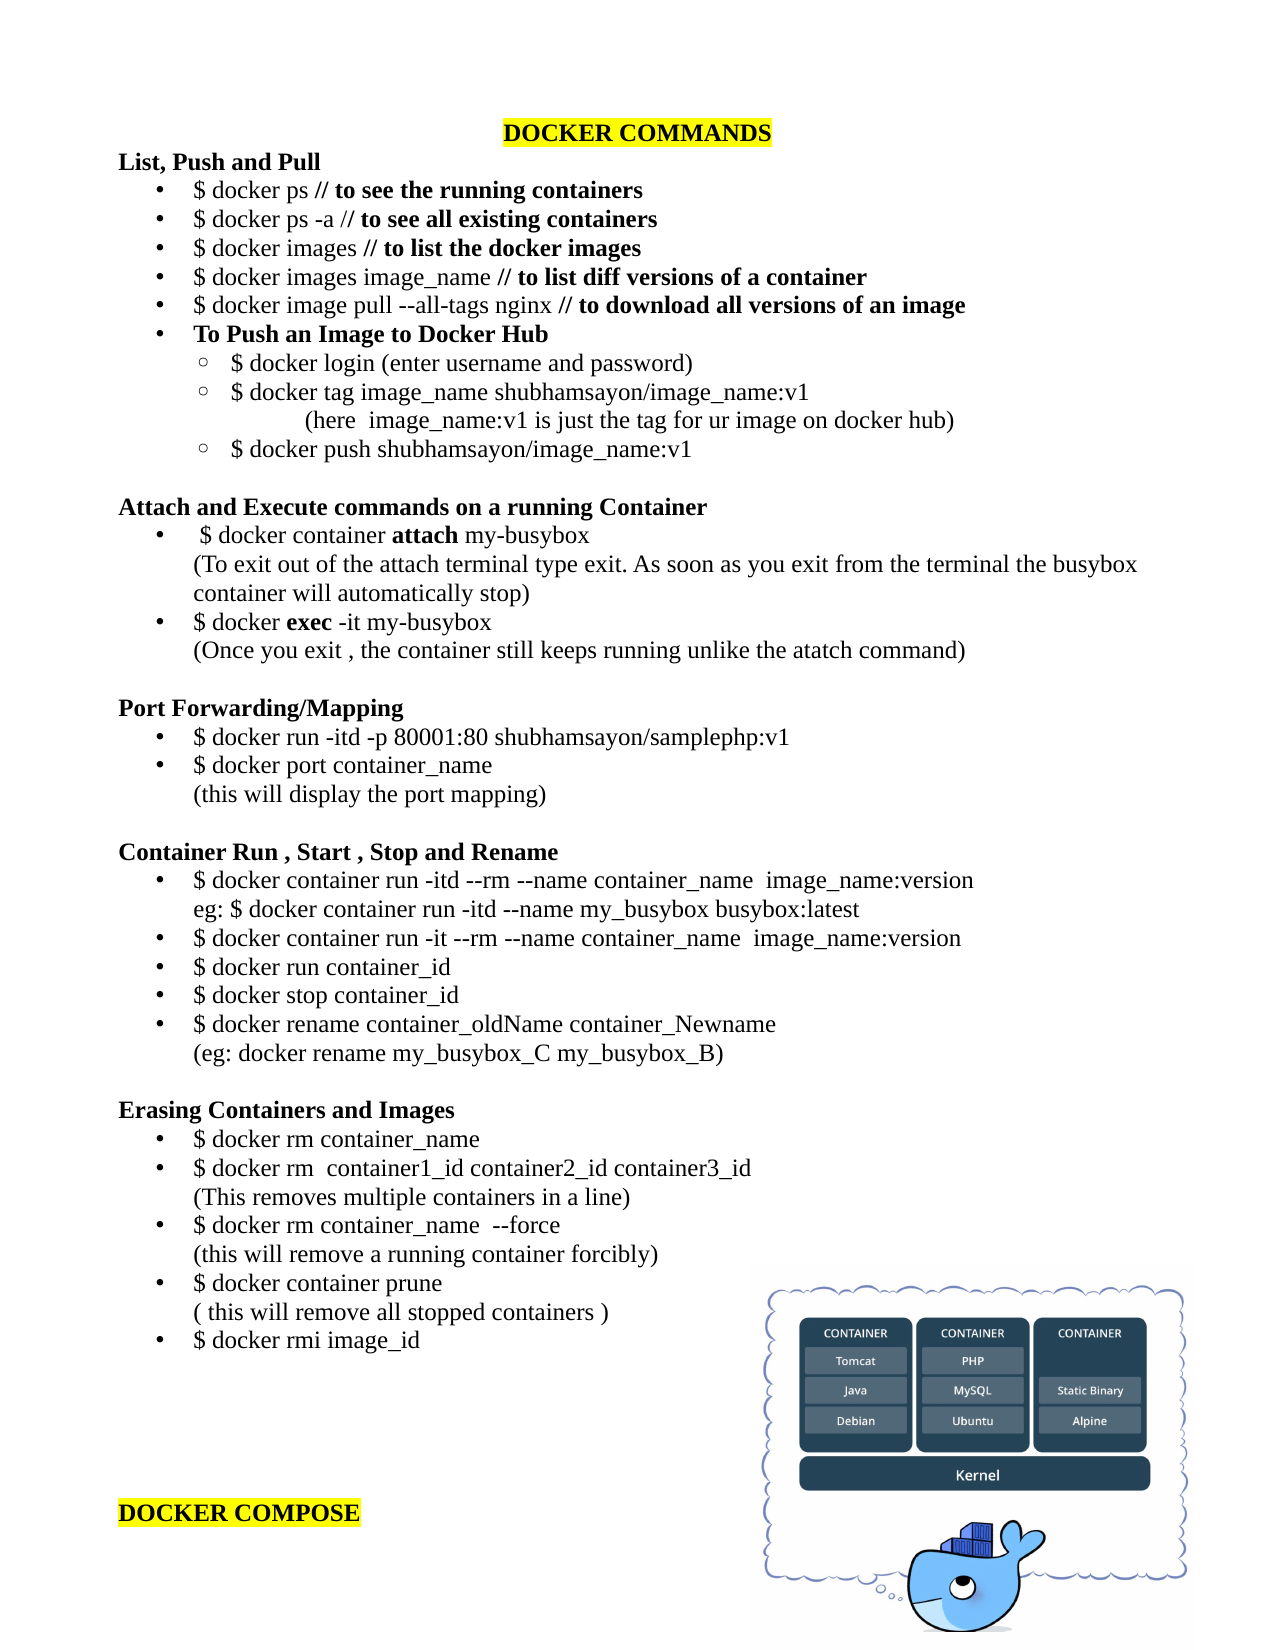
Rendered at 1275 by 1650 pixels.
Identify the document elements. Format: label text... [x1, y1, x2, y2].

list $ docker stop container_id [156, 981, 1157, 1009]
list (Once you exit , the container still keeps running unlike the atatch command) [156, 636, 1157, 664]
list $ docker container attach my-busybox [156, 521, 1157, 549]
list $ docker container prune [156, 1268, 749, 1297]
list (This removes multiple containers in a line) [156, 1182, 1157, 1211]
text DOCKER COMMANDS [118, 118, 1157, 147]
list $ docker rm container_name [156, 1124, 1157, 1153]
list $ docker login (enter username and password) [193, 348, 1157, 377]
list To Push an Image to Docker Hub [156, 319, 1157, 348]
list (this will remove a running container forcibly) [156, 1239, 1157, 1268]
text Attach and Execute commands on a running Container [118, 492, 1157, 521]
list $ docker run -itd -p 80001:80 shubhamsayon/samplephp:v1 [156, 722, 1157, 751]
list (this will display the port mapping) [156, 779, 1157, 808]
list $ docker rm container_name --force [156, 1211, 1157, 1239]
list $ docker exec -it my-busybox [156, 607, 1157, 636]
list $ docker images image_name // to list diff versions of a container [156, 262, 1157, 291]
list $ docker ps -a // to see all existing containers [156, 204, 1157, 233]
list $ docker rm container1_id container2_id container3_id [156, 1153, 1157, 1182]
picture [749, 1265, 1196, 1650]
list $ docker ps // to see the running containers [156, 176, 1157, 204]
text List, Push and Pull [118, 147, 1157, 176]
list eg: $ docker container run -itd --name my_busybox busybox:latest [156, 894, 1157, 923]
list $ docker run container_id [156, 952, 1157, 981]
list ( this will remove all stopped containers ) [156, 1297, 749, 1326]
list $ docker tag image_name shubhamsayon/image_name:v1 (here image_name:v1 is just the tag for ur image on docker hub) [193, 377, 1157, 434]
list $ docker container run -it --rm --name container_name image_name:version [156, 923, 1157, 952]
text Port Forwarding/Mapping [118, 693, 1157, 722]
text Container Run , Start , Stop and Rename [118, 837, 1157, 866]
list $ docker container run -itd --rm --name container_name image_name:version [156, 866, 1157, 894]
list (To exit out of the attach terminal type exit. As soon as you exit from the terminal the busybox container will automatically stop) [156, 549, 1157, 607]
list $ docker port container_name [156, 751, 1157, 779]
list $ docker image pull --all-tags nginx // to download all versions of an image [156, 291, 1157, 319]
text Erasing Containers and Images [118, 1096, 1157, 1124]
list (eg: docker rename my_busybox_C my_busybox_B) [156, 1038, 1157, 1067]
list $ docker rmi image_id [156, 1326, 749, 1354]
text DOCKER COMPOSE [118, 1498, 749, 1527]
list $ docker images // to list the docker images [156, 233, 1157, 262]
list $ docker rename container_oldName container_Newname [156, 1009, 1157, 1038]
list $ docker push shubhamsayon/image_name:v1 [193, 434, 1157, 463]
